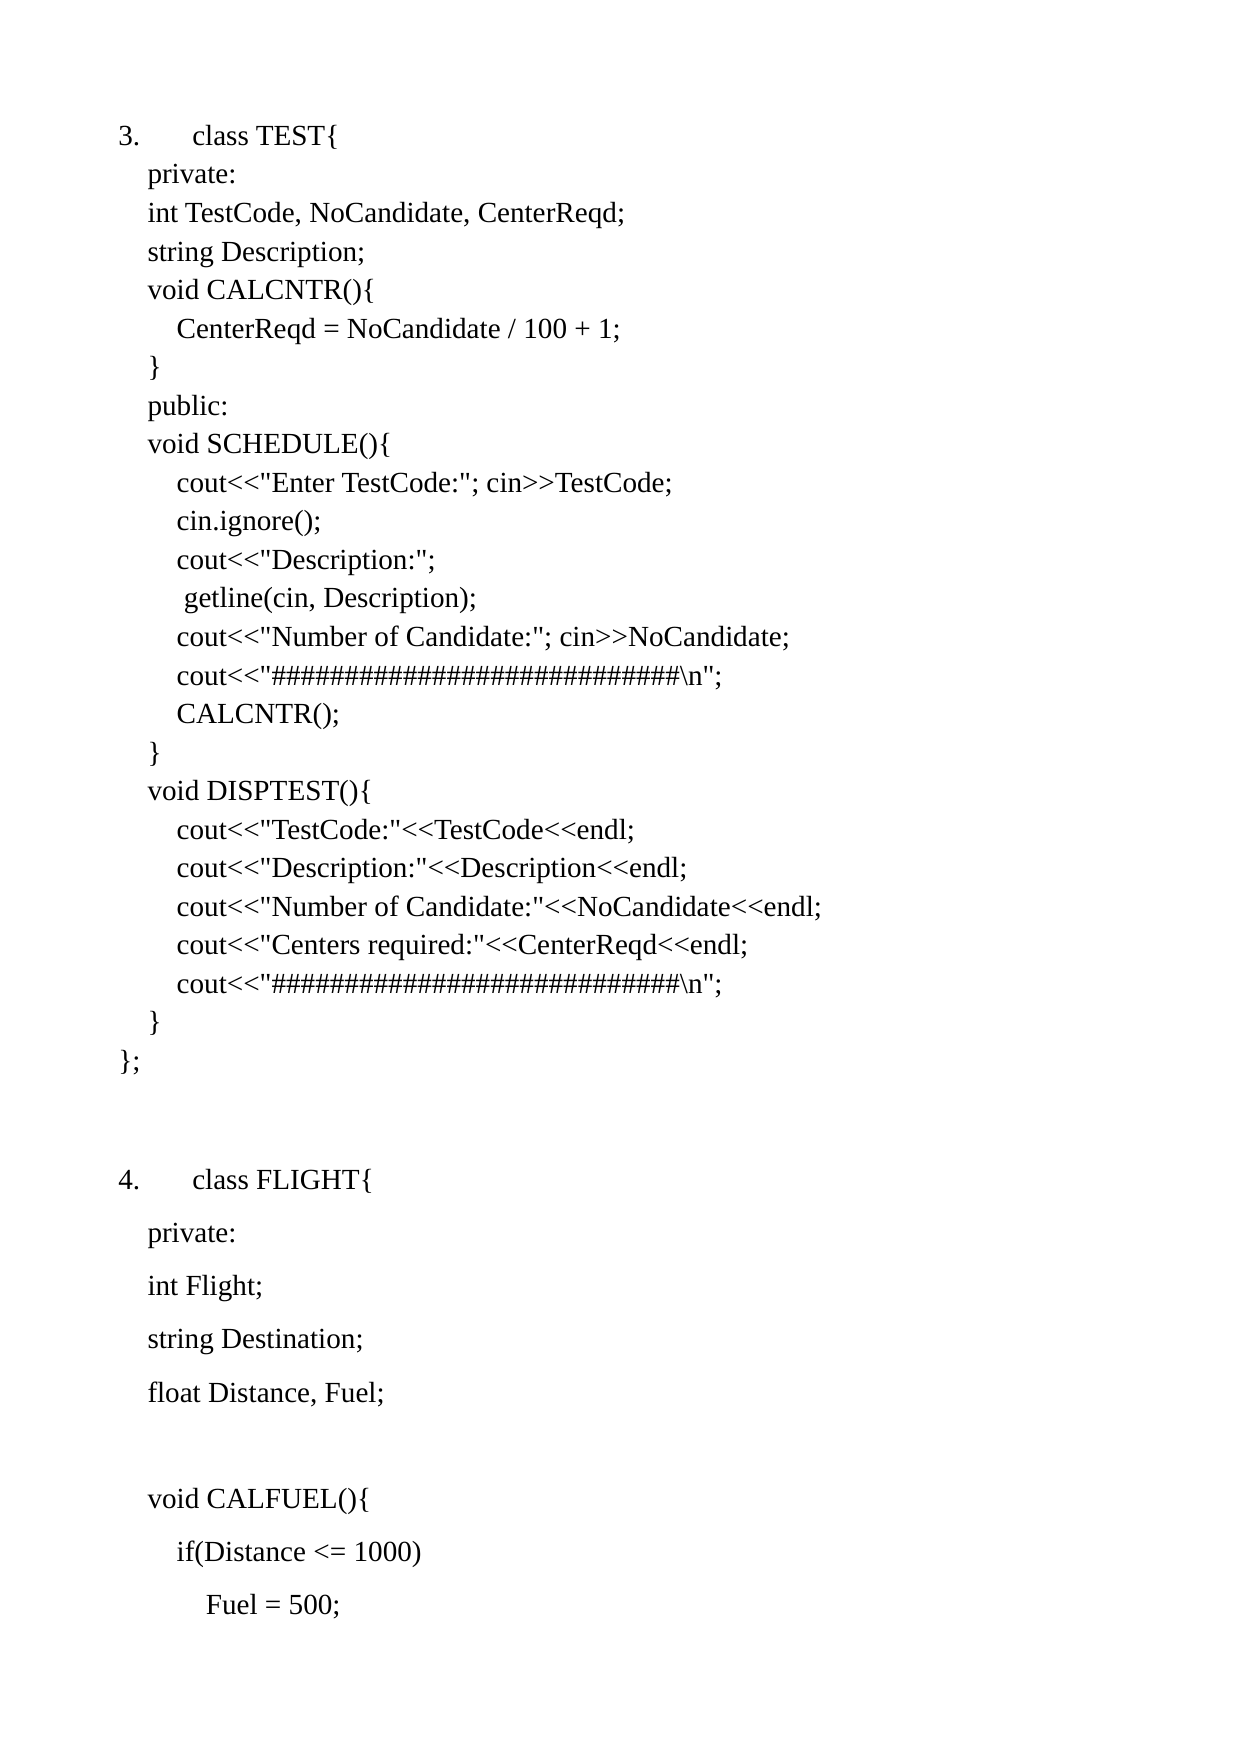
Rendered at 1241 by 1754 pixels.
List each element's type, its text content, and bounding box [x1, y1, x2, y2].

text cout<<"Centers required:"<<CenterReqd<<endl; [118, 927, 1122, 961]
text int Flight; [118, 1268, 1122, 1302]
text void CALCNTR(){ [118, 272, 1122, 306]
text CenterReqd = NoCandidate / 100 + 1; [118, 311, 1122, 344]
text }; [118, 1043, 1122, 1077]
text cout<<"############################\n"; [118, 658, 1122, 691]
text cin.ignore(); [118, 503, 1122, 537]
text void DISPTEST(){ [118, 773, 1122, 807]
text 3. class TEST{ [118, 118, 1122, 152]
text void CALFUEL(){ [118, 1481, 1122, 1514]
text cout<<"Description:"<<Description<<endl; [118, 850, 1122, 884]
text } [118, 1004, 1122, 1038]
text 4. class FLIGHT{ [118, 1162, 1122, 1196]
text cout<<"Enter TestCode:"; cin>>TestCode; [118, 465, 1122, 498]
text float Distance, Fuel; [118, 1375, 1122, 1408]
text cout<<"Number of Candidate:"; cin>>NoCandidate; [118, 619, 1122, 653]
text Fuel = 500; [118, 1587, 1122, 1621]
text } [118, 349, 1122, 383]
text if(Distance <= 1000) [118, 1534, 1122, 1568]
text string Description; [118, 234, 1122, 267]
text int TestCode, NoCandidate, CenterReqd; [118, 195, 1122, 229]
text private: [118, 1215, 1122, 1249]
text getline(cin, Description); [118, 581, 1122, 614]
text CALCNTR(); [118, 696, 1122, 730]
text cout<<"TestCode:"<<TestCode<<endl; [118, 812, 1122, 845]
text string Destination; [118, 1322, 1122, 1355]
text private: [118, 157, 1122, 190]
text cout<<"Number of Candidate:"<<NoCandidate<<endl; [118, 889, 1122, 922]
text public: [118, 388, 1122, 421]
text cout<<"Description:"; [118, 542, 1122, 576]
text cout<<"############################\n"; [118, 966, 1122, 999]
text } [118, 735, 1122, 768]
text void SCHEDULE(){ [118, 426, 1122, 460]
